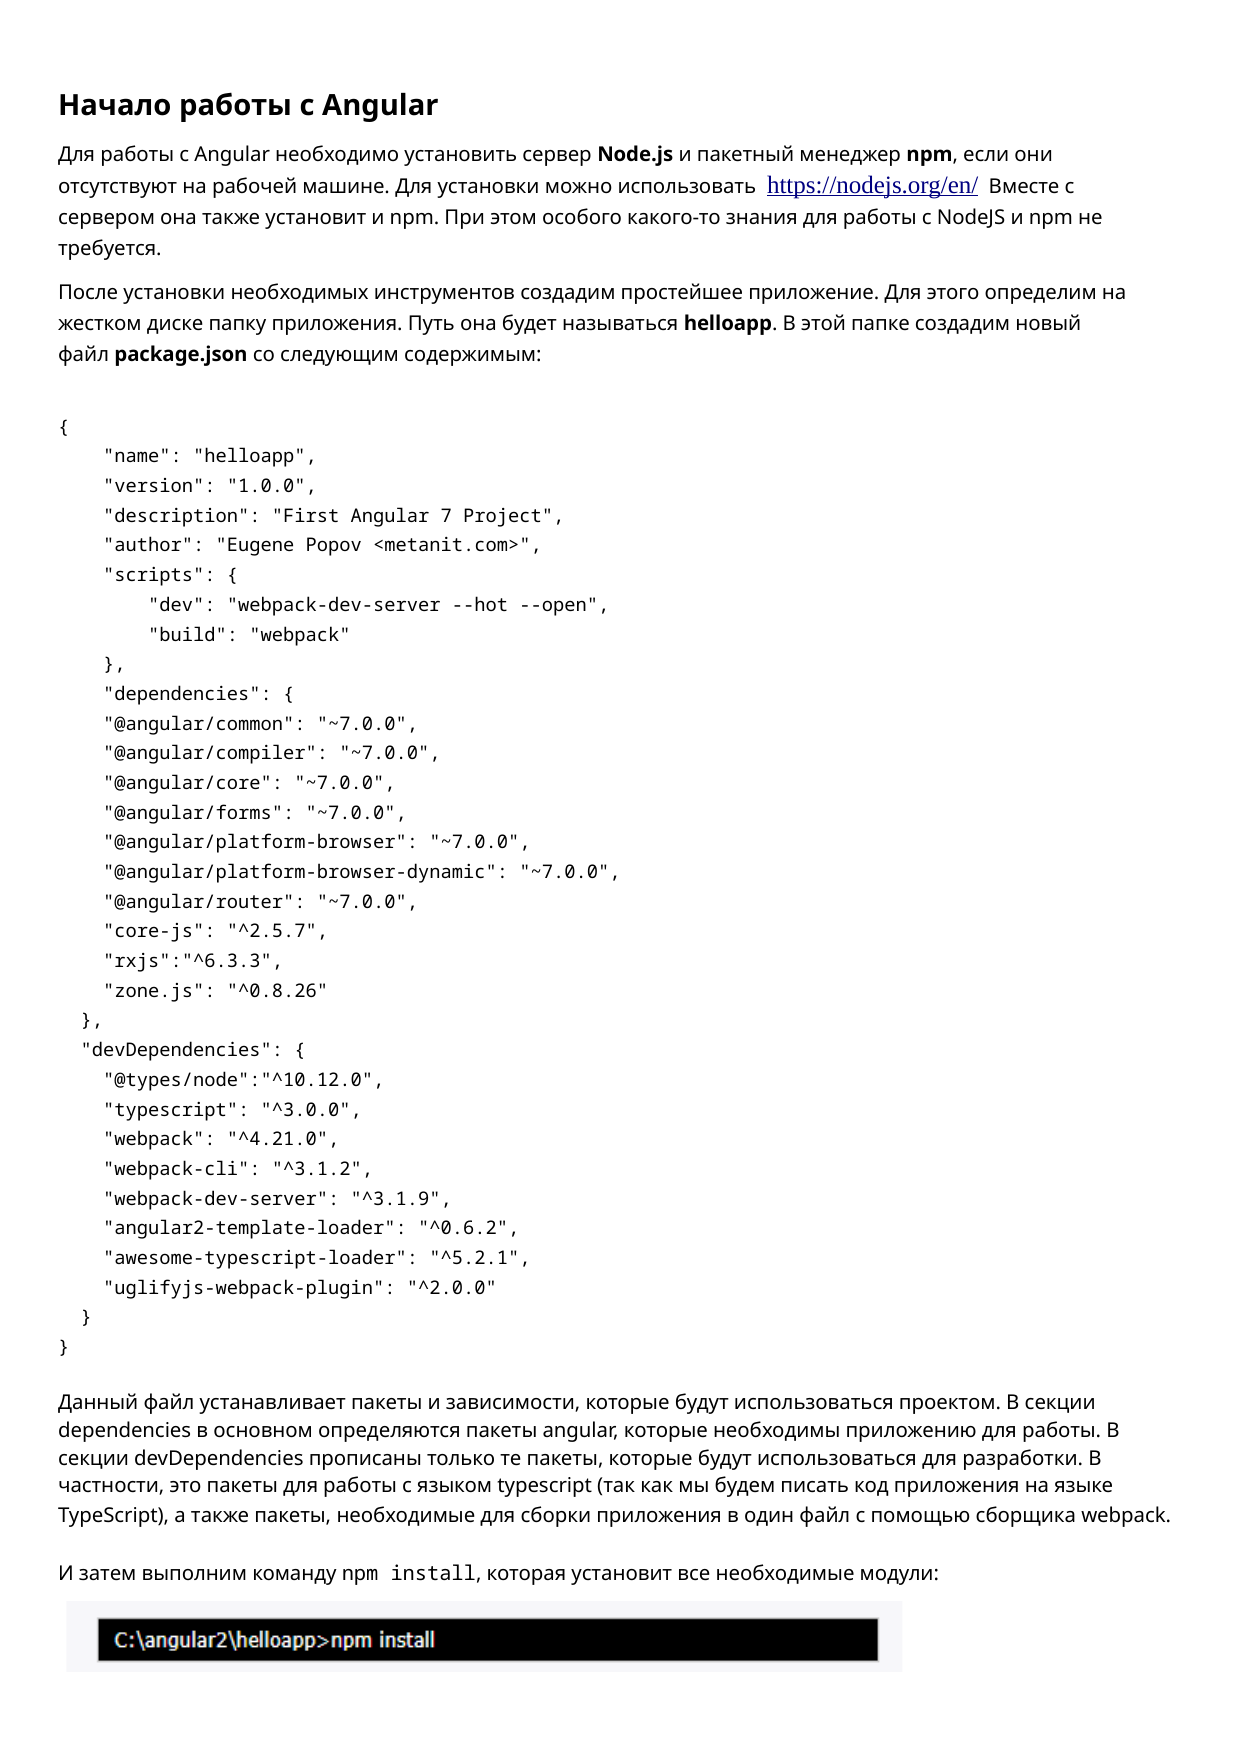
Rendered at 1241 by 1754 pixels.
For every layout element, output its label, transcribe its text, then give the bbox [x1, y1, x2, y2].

text "uglifyjs-webpack-plugin": "^2.0.0" [58, 1270, 1173, 1300]
text "angular2-template-loader": "^0.6.2", [58, 1211, 1173, 1240]
text } [58, 1300, 1173, 1329]
text "@angular/compiler": "~7.0.0", [58, 736, 1173, 765]
text "typescript": "^3.0.0", [58, 1092, 1173, 1122]
text } [58, 1329, 1173, 1359]
text "awesome-typescript-loader": "^5.2.1", [58, 1240, 1173, 1270]
text Данный файл устанавливает пакеты и зависимости, которые будут использоваться проектом. В секции dependencies в основном определяются пакеты angular, которые необходимы приложению для работы. В секции devDependencies прописаны только те пакеты, которые будут использоваться для разработки. В частности, это пакеты для работы с языком typescript (так как мы будем писать код приложения на языке TypeScript), а также пакеты, необходимые для сборки приложения в один файл с помощью сборщика webpack. [58, 1388, 1173, 1528]
text "webpack": "^4.21.0", [58, 1122, 1173, 1151]
text После установки необходимых инструментов создадим простейшее приложение. Для этого определим на жестком диске папку приложения. Путь она будет называться helloapp. В этой папке создадим новый файл package.json со следующим содержимым: [58, 274, 1173, 368]
text "@angular/router": "~7.0.0", [58, 884, 1173, 914]
text "@types/node":"^10.12.0", [58, 1062, 1173, 1092]
text Для работы с Angular необходимо установить сервер Node.js и пакетный менеджер npm, если они отсутствуют на рабочей машине. Для установки можно использовать https://nodejs.org/en/ Вместе с сервером она также установит и npm. При этом особого какого-то знания для работы с NodeJS и npm не требуется. [58, 137, 1173, 262]
text "@angular/platform-browser": "~7.0.0", [58, 825, 1173, 854]
text "core-js": "^2.5.7", [58, 914, 1173, 943]
text "version": "1.0.0", [58, 468, 1173, 498]
text "dependencies": { [58, 676, 1173, 706]
text "dev": "webpack-dev-server --hot --open", [58, 587, 1173, 617]
text "@angular/common": "~7.0.0", [58, 706, 1173, 736]
text "@angular/platform-browser-dynamic": "~7.0.0", [58, 854, 1173, 884]
text { [58, 409, 1173, 439]
text "description": "First Angular 7 Project", [58, 498, 1173, 528]
text "webpack-dev-server": "^3.1.9", [58, 1181, 1173, 1211]
text "name": "helloapp", [58, 439, 1173, 468]
text "author": "Eugene Popov <metanit.com>", [58, 528, 1173, 557]
text И затем выполним команду npm install, которая установит все необходимые модули: [58, 1557, 1173, 1586]
text "@angular/forms": "~7.0.0", [58, 795, 1173, 825]
text "rxjs":"^6.3.3", [58, 943, 1173, 973]
subtitle Начало работы c Angular [58, 84, 1173, 124]
text }, [58, 1003, 1173, 1032]
text "zone.js": "^0.8.26" [58, 973, 1173, 1003]
text "webpack-cli": "^3.1.2", [58, 1151, 1173, 1181]
text "build": "webpack" [58, 617, 1173, 647]
text "scripts": { [58, 557, 1173, 587]
text "devDependencies": { [58, 1032, 1173, 1062]
text "@angular/core": "~7.0.0", [58, 765, 1173, 795]
text }, [58, 647, 1173, 676]
